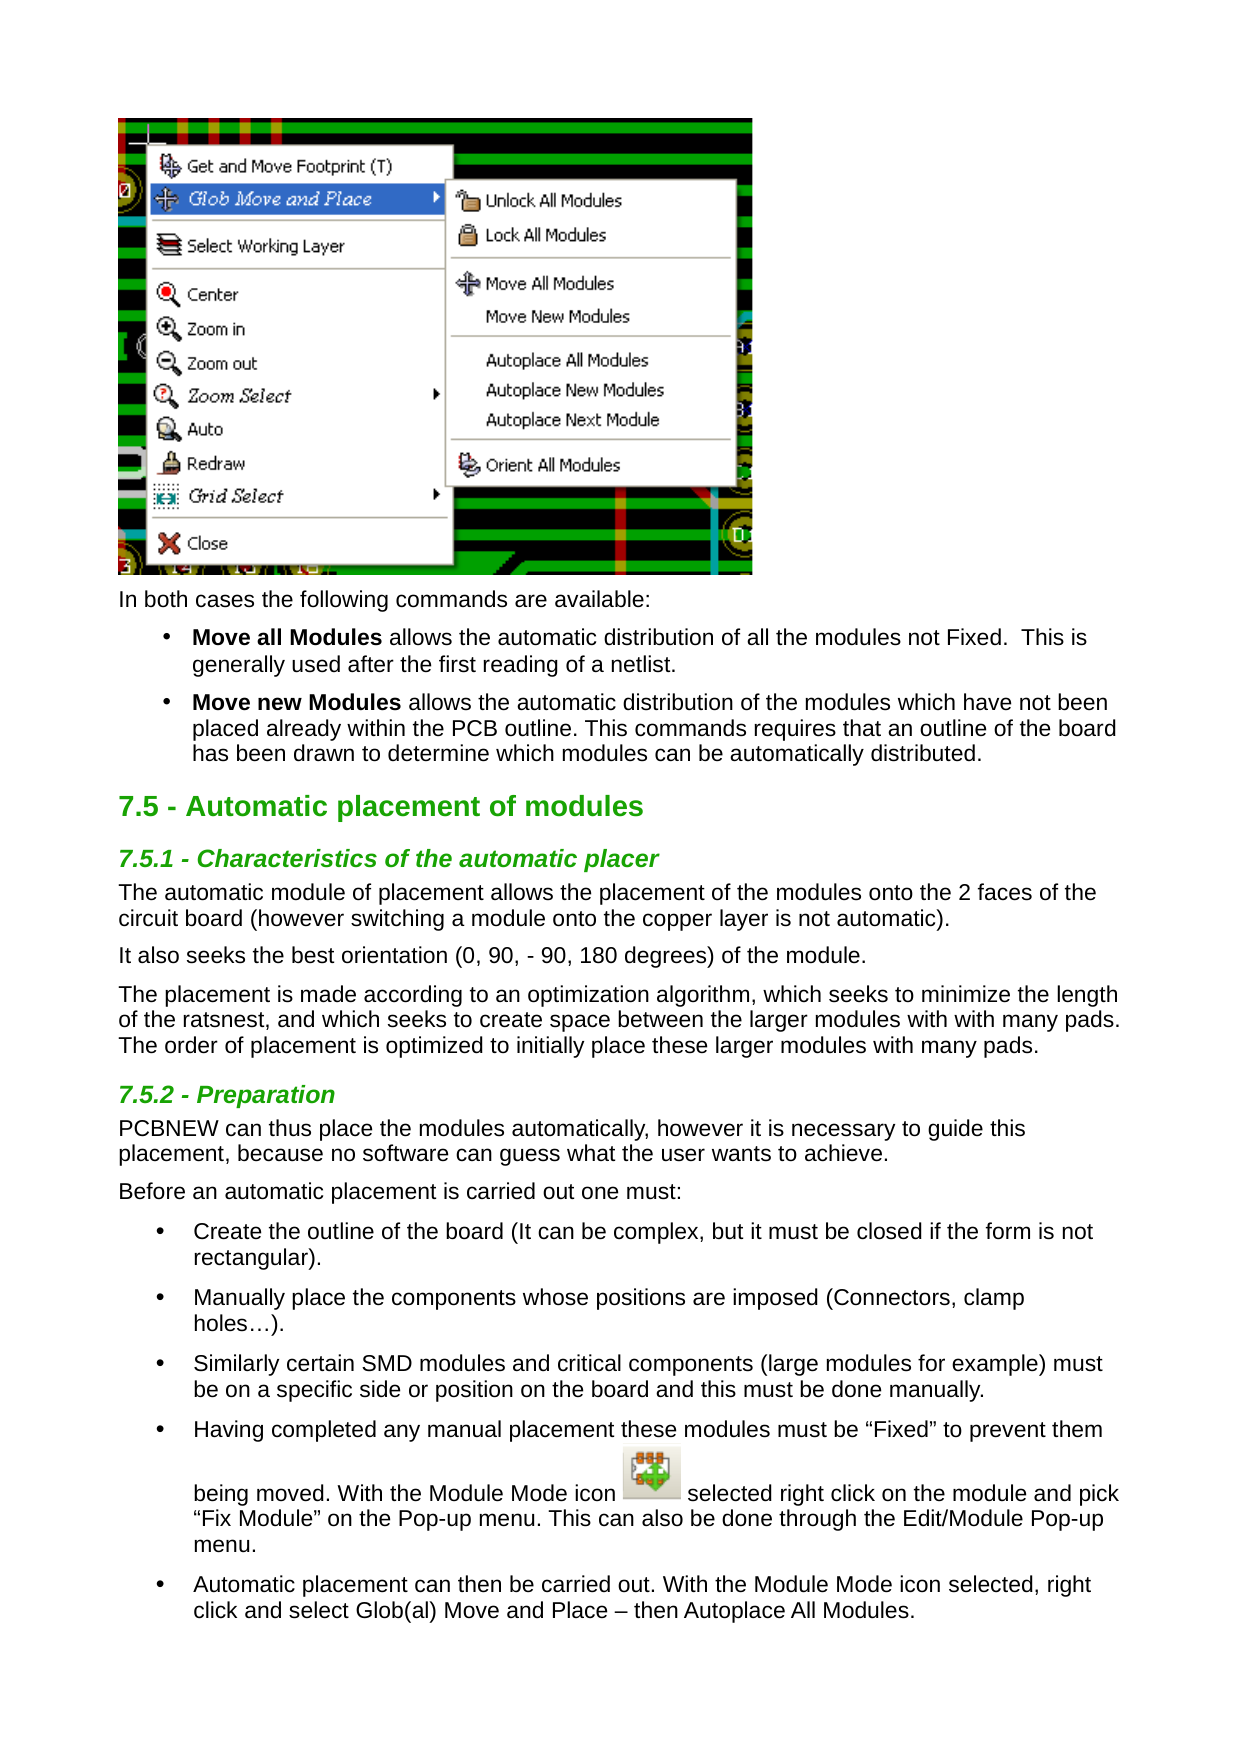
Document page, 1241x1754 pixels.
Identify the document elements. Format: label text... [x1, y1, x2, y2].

list Automatic placement can then be carried out. With the Module Mode icon selected, right click and select Glob(al) Move and Place – then Autoplace All Modules. [156, 1569, 1122, 1623]
list Move all Modules allows the automatic distribution of all the modules not Fixed. This is generally used after the first reading of a netlist. [162, 625, 1122, 677]
subtitle Preparation [118, 1081, 1122, 1109]
picture [118, 118, 753, 575]
text PCBNEW can thus place the modules automatically, however it is necessary to guide this placement, because no software can guess what the user wants to achieve. [118, 1115, 1122, 1166]
list Similarly certain SMD modules and critical components (large modules for example) must be on a specific side or position on the board and this must be done manually. [156, 1349, 1122, 1402]
list Create the outline of the board (It can be complex, but it must be closed if the form is not rectangular). [156, 1217, 1122, 1270]
list Manually place the components whose positions are imposed (Connectors, clamp holes…). [156, 1283, 1122, 1336]
text It also seeks the best orientation (0, 90, - 90, 180 degrees) of the module. [118, 943, 1122, 969]
list Having completed any manual placement these modules must be “Fixed” to prevent them being moved. With the Module Mode icon selected right click on the module and pick “Fix Module” on the Pop-up menu. This can also be done through the Edit/Module Pop-up menu. [156, 1415, 1122, 1557]
subtitle Automatic placement of modules [118, 789, 1122, 822]
text The automatic module of placement allows the placement of the modules onto the 2 faces of the circuit board (however switching a module onto the copper layer is not automatic). [118, 880, 1122, 931]
text In both cases the following commands are available: [118, 587, 1122, 613]
subtitle Characteristics of the automatic placer [118, 845, 1122, 873]
text The placement is made according to an optimization algorithm, which seeks to minimize the length of the ratsnest, and which seeks to create space between the larger modules with with many pads. The order of placement is optimized to initially place these larger modules with many pads. [118, 981, 1122, 1058]
text Before an automatic placement is carried out one must: [118, 1179, 1122, 1204]
picture [622, 1443, 681, 1501]
list Move new Modules allows the automatic distribution of the modules which have not been placed already within the PCB outline. This commands requires that an outline of the board has been drawn to determine which modules can be automatically distributed. [162, 689, 1122, 766]
